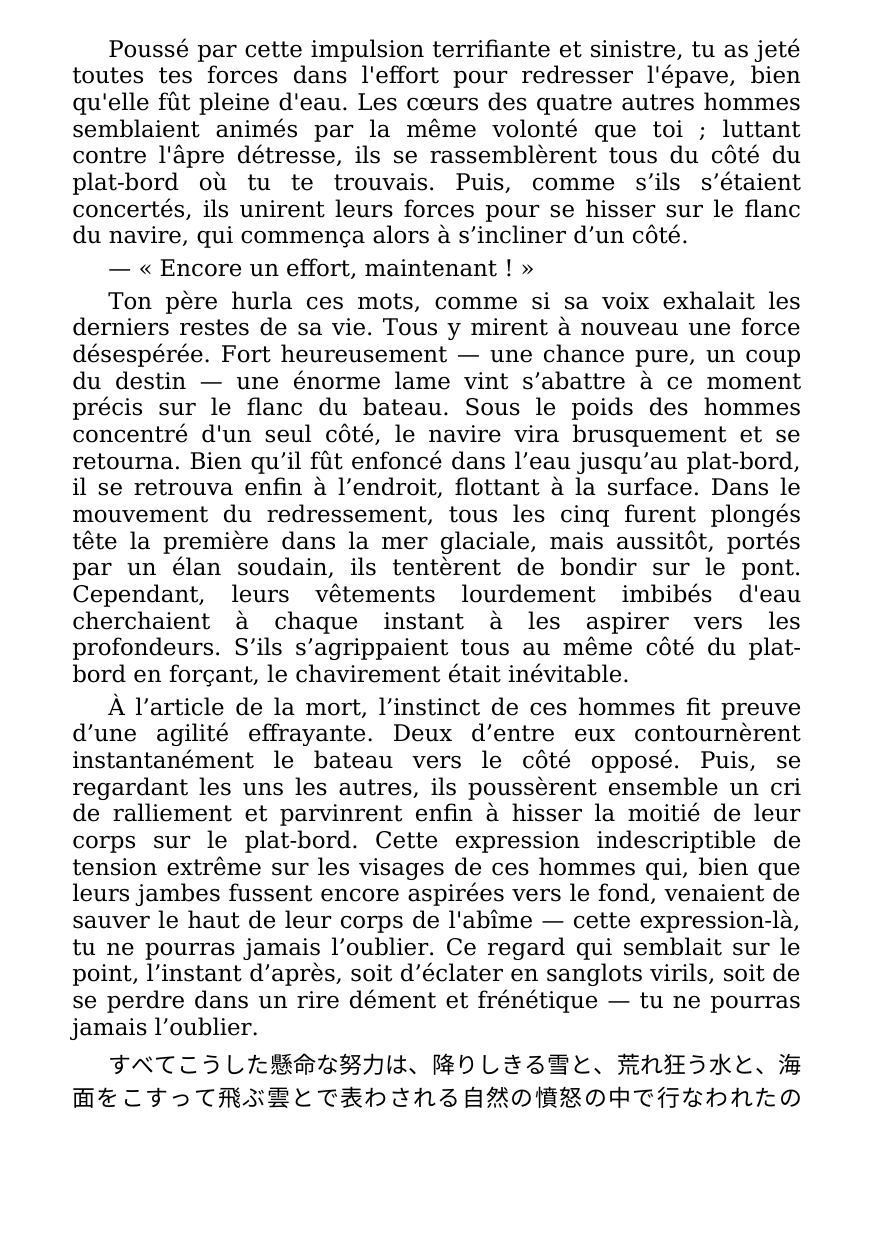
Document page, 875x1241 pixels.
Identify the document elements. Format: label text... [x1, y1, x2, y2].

text — « Encore un effort, maintenant ! » [72, 255, 802, 282]
text Poussé par cette impulsion terrifiante et sinistre, tu as jeté toutes tes forces dans l'effort pour redresser l'épave, bien qu'elle fût pleine d'eau. Les cœurs des quatre autres hommes semblaient animés par la même volonté que toi ; luttant contre l'âpre détresse, ils se rassemblèrent tous du côté du plat-bord où tu te trouvais. Puis, comme s’ils s’étaient concertés, ils unirent leurs forces pour se hisser sur le flanc du navire, qui commença alors à s’incliner d’un côté. [72, 36, 802, 249]
text Ton père hurla ces mots, comme si sa voix exhalait les derniers restes de sa vie. Tous y mirent à nouveau une force désespérée. Fort heureusement — une chance pure, un coup du destin — une énorme lame vint s’abattre à ce moment précis sur le flanc du bateau. Sous le poids des hommes concentré d'un seul côté, le navire vira brusquement et se retourna. Bien qu’il fût enfoncé dans l’eau jusqu’au plat-bord, il se retrouva enfin à l’endroit, flottant à la surface. Dans le mouvement du redressement, tous les cinq furent plongés tête la première dans la mer glaciale, mais aussitôt, portés par un élan soudain, ils tentèrent de bondir sur le pont. Cependant, leurs vêtements lourdement imbibés d'eau cherchaient à chaque instant à les aspirer vers les profondeurs. S’ils s’agrippaient tous au même côté du plat-bord en forçant, le chavirement était inévitable. [72, 288, 802, 688]
text À l’article de la mort, l’instinct de ces hommes fit preuve d’une agilité effrayante. Deux d’entre eux contournèrent instantanément le bateau vers le côté opposé. Puis, se regardant les uns les autres, ils poussèrent ensemble un cri de ralliement et parvinrent enfin à hisser la moitié de leur corps sur le plat-bord. Cette expression indescriptible de tension extrême sur les visages de ces hommes qui, bien que leurs jambes fussent encore aspirées vers le fond, venaient de sauver le haut de leur corps de l'abîme — cette expression-là, tu ne pourras jamais l’oublier. Ce regard qui semblait sur le point, l’instant d’après, soit d’éclater en sanglots virils, soit de se perdre dans un rire dément et frénétique — tu ne pourras jamais l’oublier. [72, 694, 802, 1041]
text すべてこうした懸命な努力は、降りしきる雪と、荒れ狂う水と、海面をこすって飛ぶ雲とで表わされる自然の憤怒の中で行なわれたの [72, 1046, 802, 1113]
